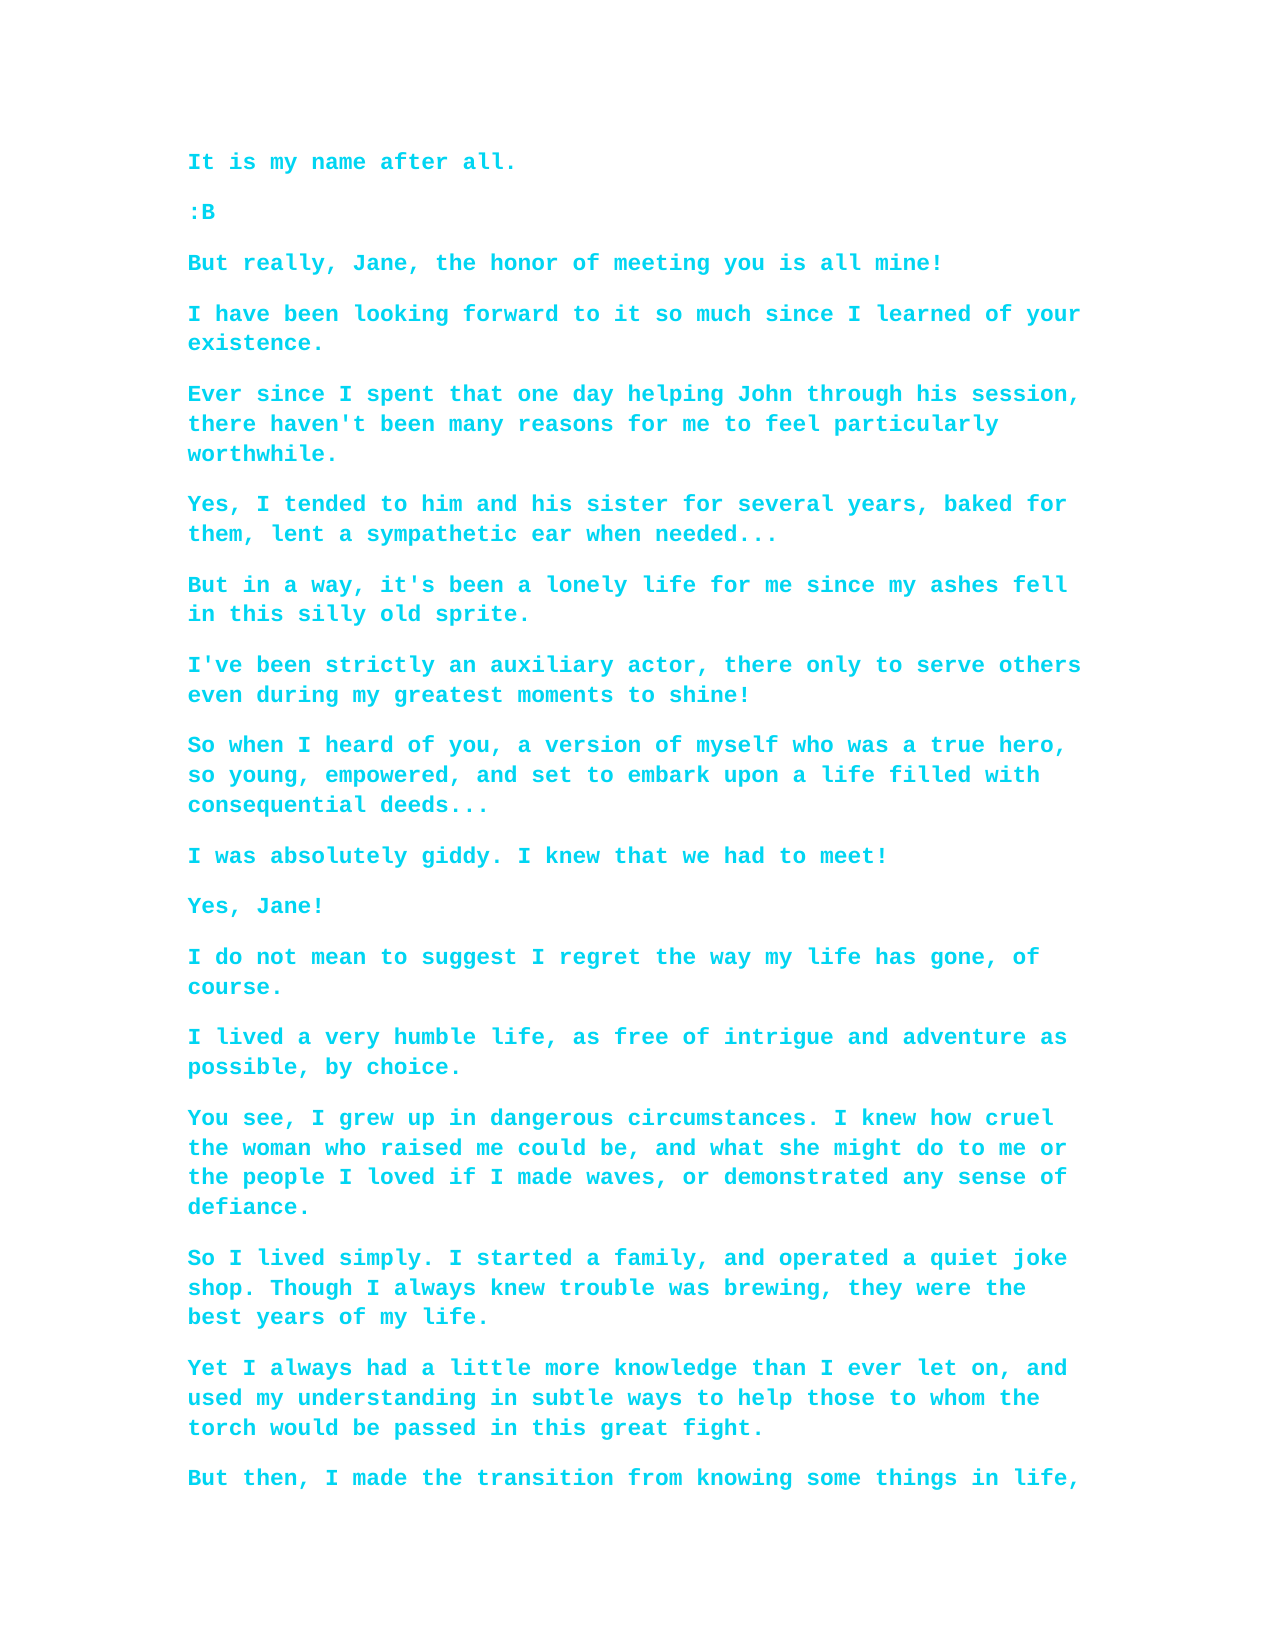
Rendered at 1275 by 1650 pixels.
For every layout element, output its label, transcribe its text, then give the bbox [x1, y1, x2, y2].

text :B [187, 201, 1087, 227]
text Yet I always had a little more knowledge than I ever let on, and used my understanding in subtle ways to help those to whom the torch would be passed in this great fight. [187, 1356, 1087, 1442]
text So I lived simply. I started a family, and operated a quiet joke shop. Though I always knew trouble was brewing, they were the best years of my life. [187, 1246, 1087, 1332]
text I was absolutely giddy. I knew that we had to meet! [187, 844, 1087, 870]
text I have been looking forward to it so much since I learned of your existence. [187, 302, 1087, 358]
text I've been strictly an auxiliary actor, there only to serve others even during my greatest moments to shine! [187, 653, 1087, 709]
text But then, I made the transition from knowing some things in life, [187, 1466, 1087, 1492]
text So when I heard of you, a version of myself who was a true hero, so young, empowered, and set to embark upon a life filled with consequential deeds... [187, 734, 1087, 819]
text Yes, Jane! [187, 894, 1087, 921]
text You see, I grew up in dangerous circumstances. I knew how cruel the woman who raised me could be, and what she might do to me or the people I loved if I made waves, or demonstrated any sense of defiance. [187, 1106, 1087, 1221]
text Ever since I spent that one day helping John through his session, there haven't been many reasons for me to feel particularly worthwhile. [187, 382, 1087, 468]
text Yes, I tended to him and his sister for several years, baked for them, lent a sympathetic ear when needed... [187, 492, 1087, 548]
text I do not mean to suggest I regret the way my life has gone, of course. [187, 945, 1087, 1001]
text But in a way, it's been a lonely life for me since my ashes fell in this silly old sprite. [187, 573, 1087, 629]
text It is my name after all. [187, 150, 1087, 176]
text But really, Jane, the honor of meeting you is all mine! [187, 251, 1087, 277]
text I lived a very humble life, as free of intrigue and adventure as possible, by choice. [187, 1026, 1087, 1081]
